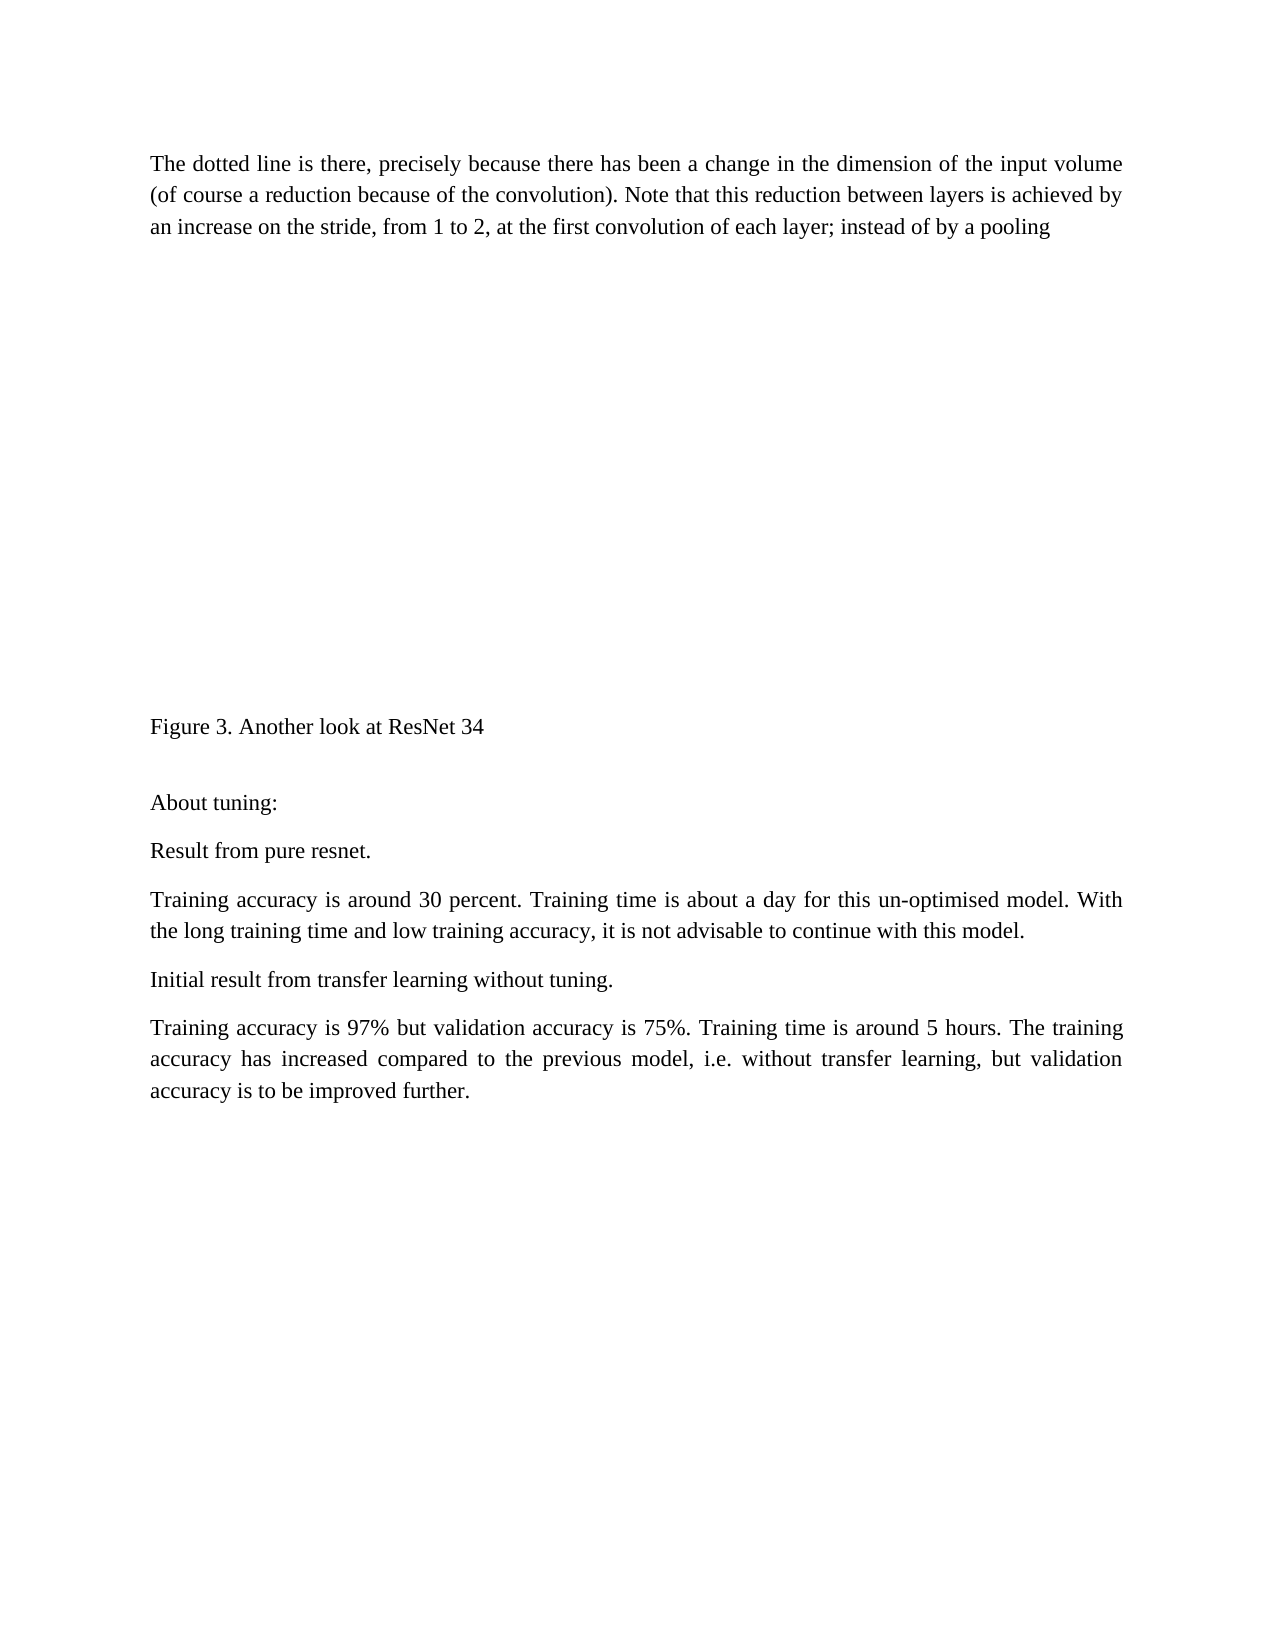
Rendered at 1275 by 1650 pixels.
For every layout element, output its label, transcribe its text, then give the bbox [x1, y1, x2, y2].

text Initial result from transfer learning without tuning. [150, 966, 1125, 992]
text Result from pure resnet. [150, 838, 1125, 864]
text About tuning: [150, 789, 1125, 816]
text Training accuracy is around 30 percent. Training time is about a day for this un-optimised model. With the long training time and low training accuracy, it is not advisable to continue with this model. [150, 886, 1125, 944]
text Figure 3. Another look at ResNet 34 [150, 713, 1125, 739]
text The dotted line is there, precisely because there has been a change in the dimension of the input volume (of course a reduction because of the convolution). Note that this reduction between layers is achieved by an increase on the stride, from 1 to 2, at the first convolution of each layer; instead of by a pooling [150, 150, 1125, 239]
text Training accuracy is 97% but validation accuracy is 75%. Training time is around 5 hours. The training accuracy has increased compared to the previous model, i.e. without transfer learning, but validation accuracy is to be improved further. [150, 1014, 1125, 1103]
